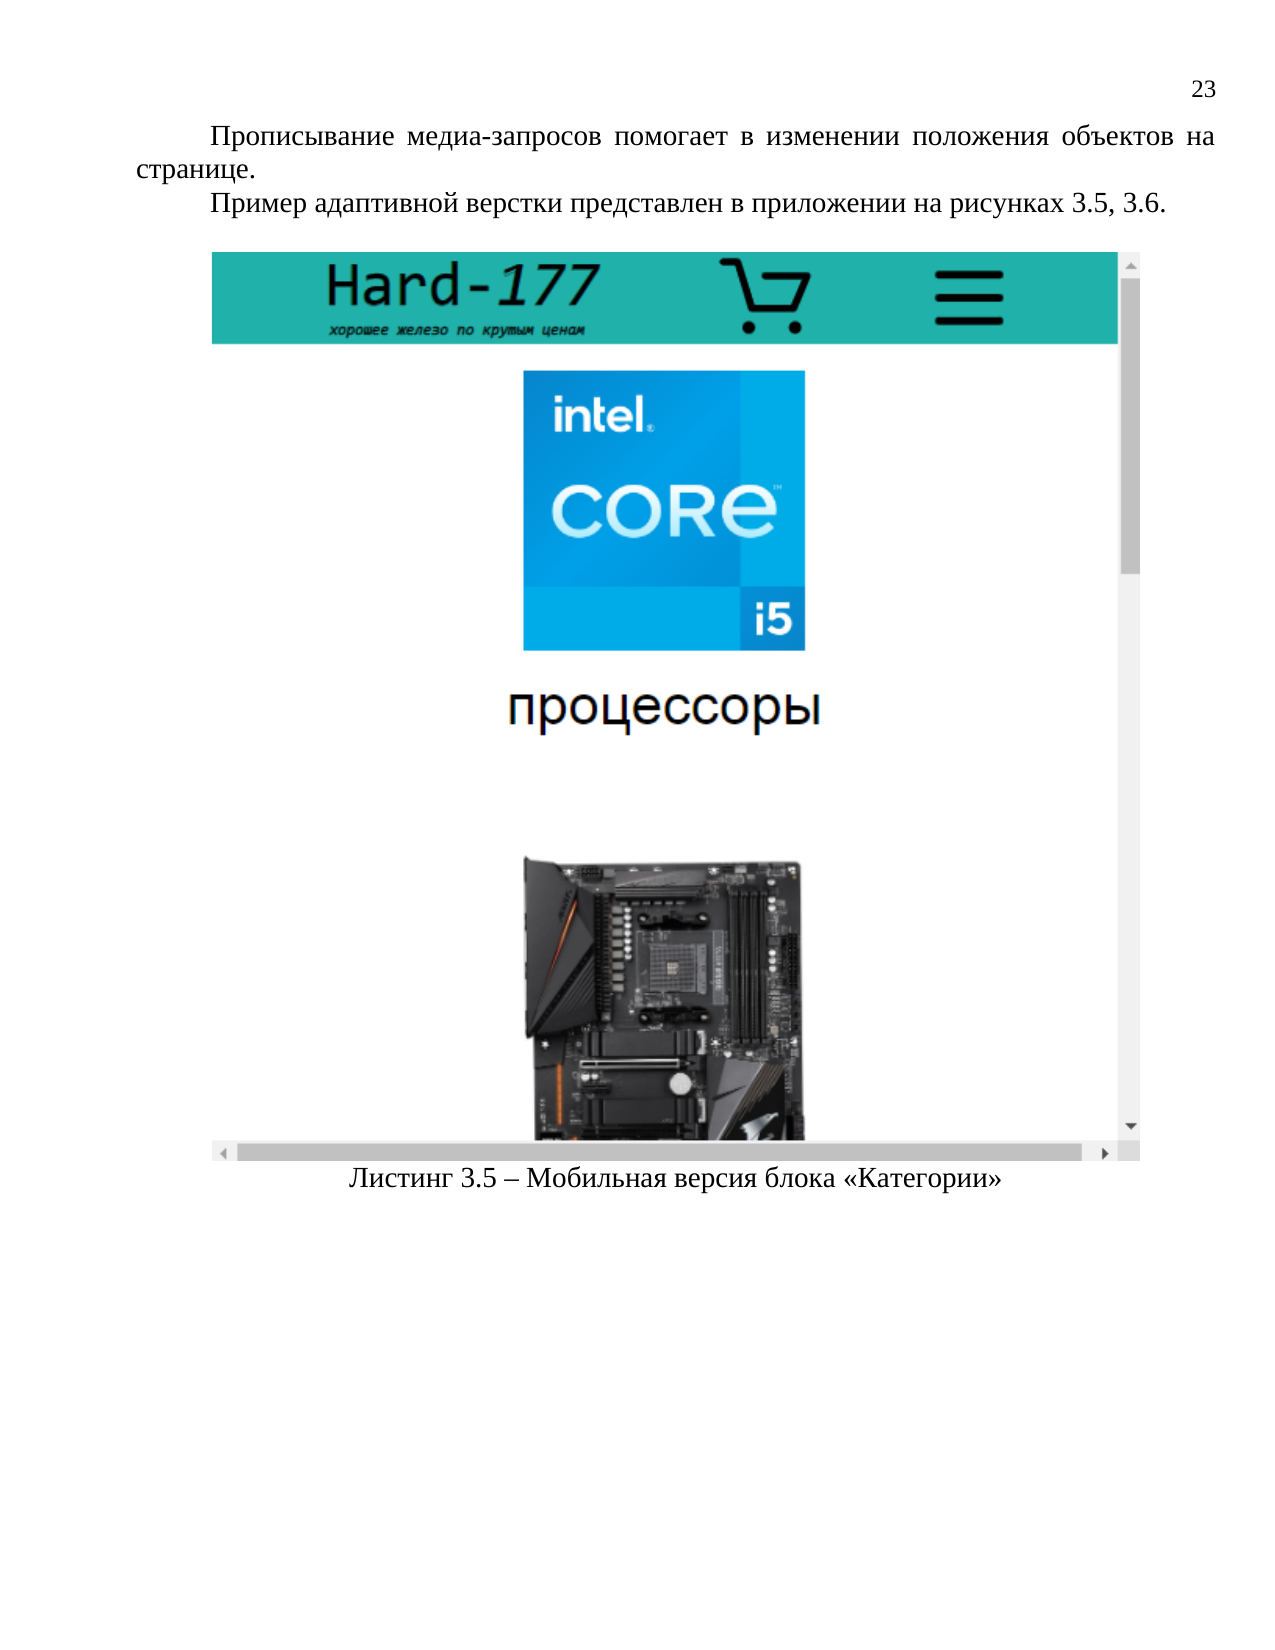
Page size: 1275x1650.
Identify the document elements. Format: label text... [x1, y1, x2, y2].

picture [211, 252, 1140, 1161]
text Прописывание медиа-запросов помогает в изменении положения объектов на странице. [136, 118, 1216, 185]
text Листинг 3.5 – Мобильная версия блока «Категории» [136, 869, 1216, 1194]
text Пример адаптивной верстки представлен в приложении на рисунках 3.5, 3.6. [136, 185, 1216, 219]
